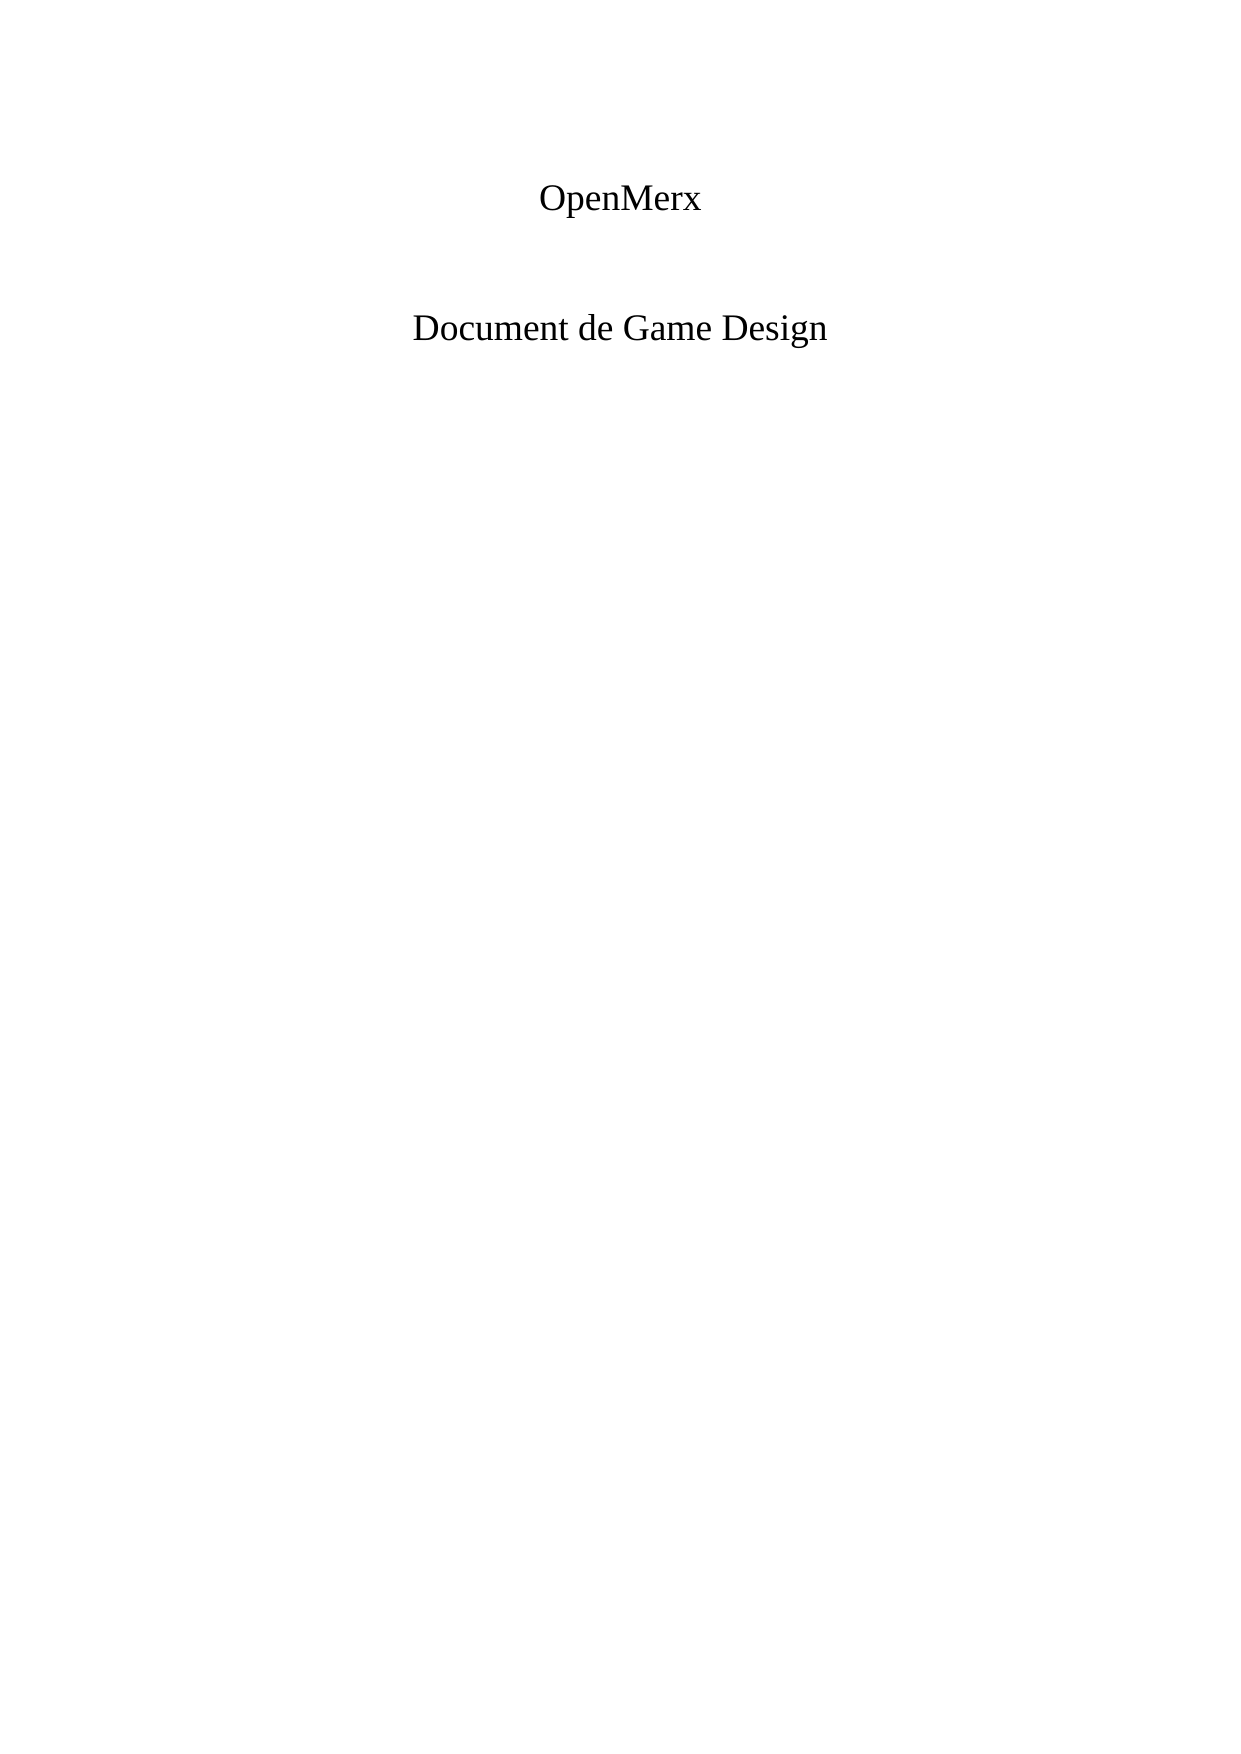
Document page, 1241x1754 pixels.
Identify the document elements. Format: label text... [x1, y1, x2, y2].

text Document de Game Design [118, 305, 1122, 348]
text OpenMerx [118, 176, 1122, 219]
